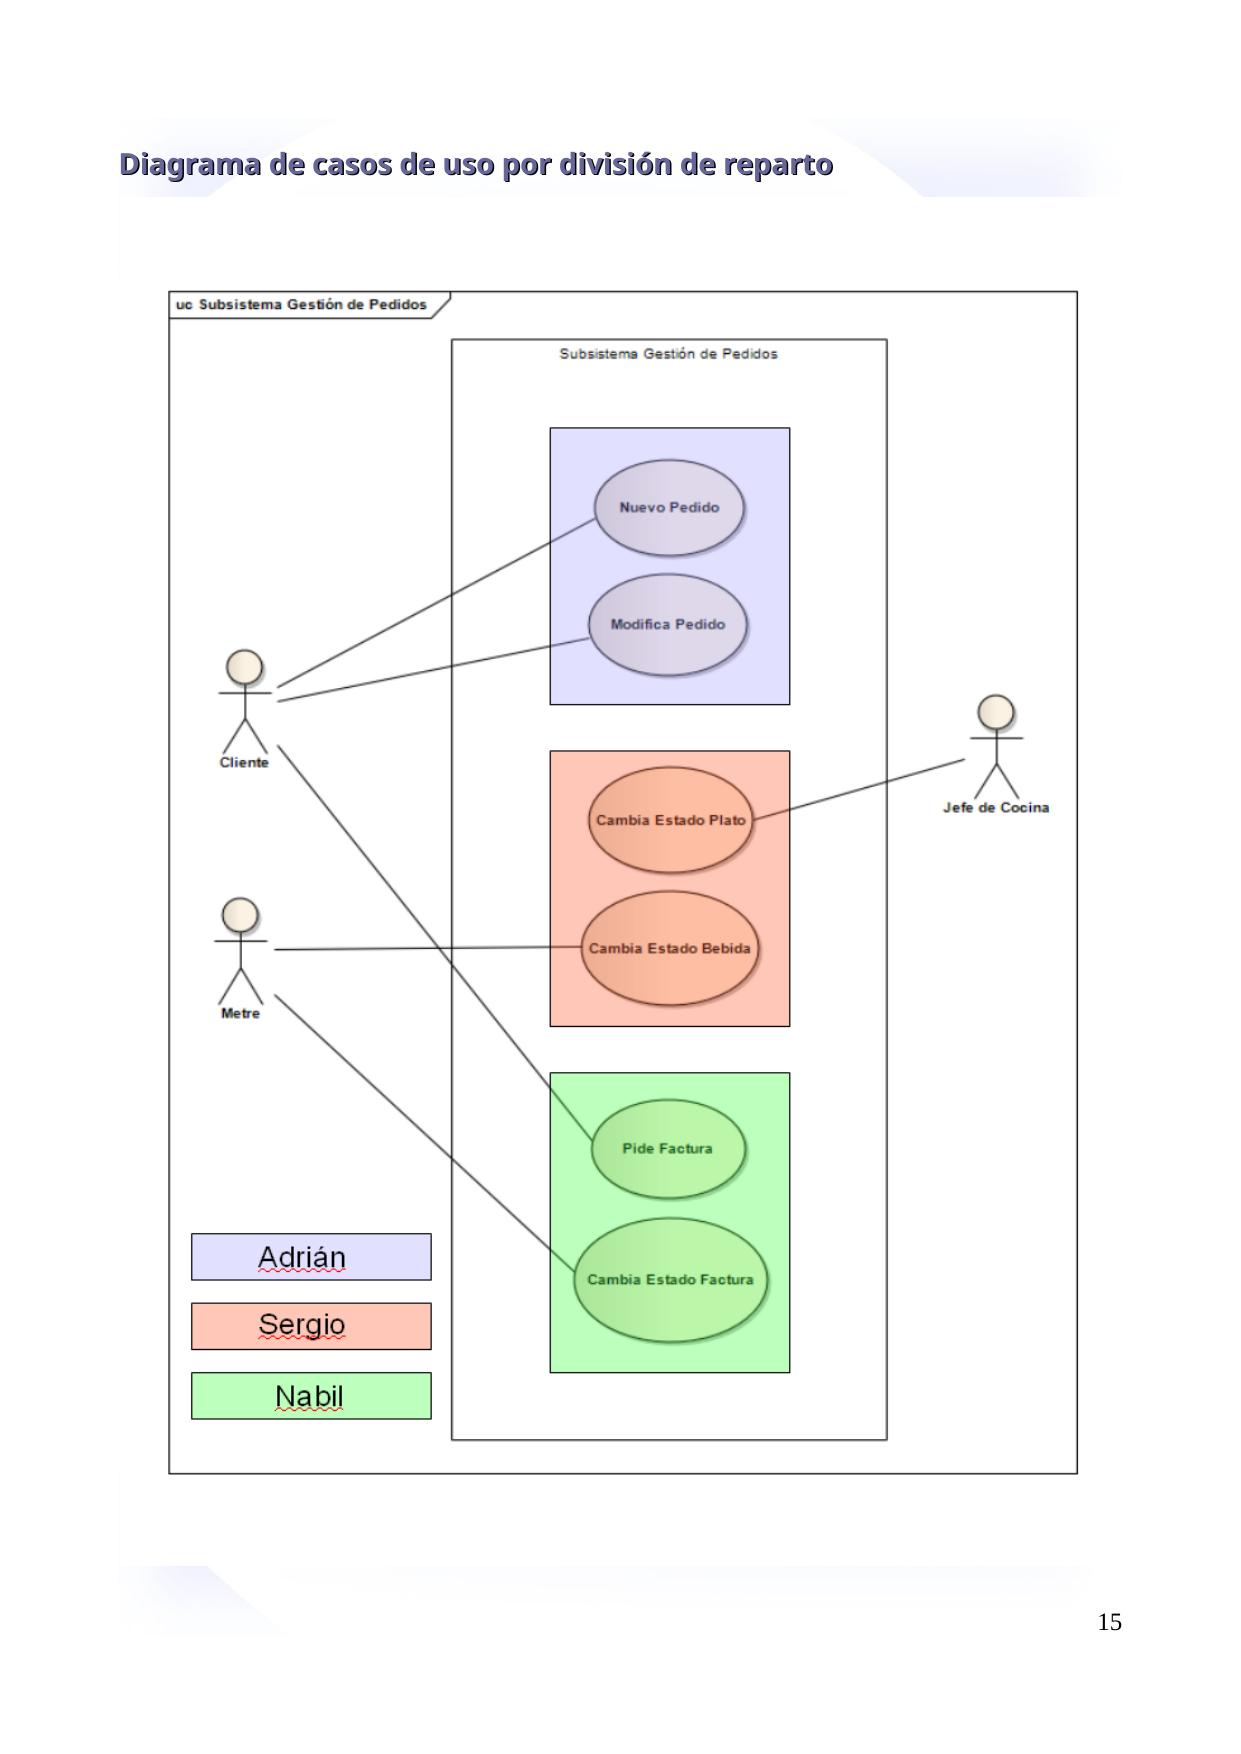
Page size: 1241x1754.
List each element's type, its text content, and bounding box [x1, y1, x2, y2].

picture [118, 183, 1124, 1636]
subtitle Diagrama de casos de uso por división de reparto [118, 143, 1122, 183]
picture [118, 118, 1122, 143]
